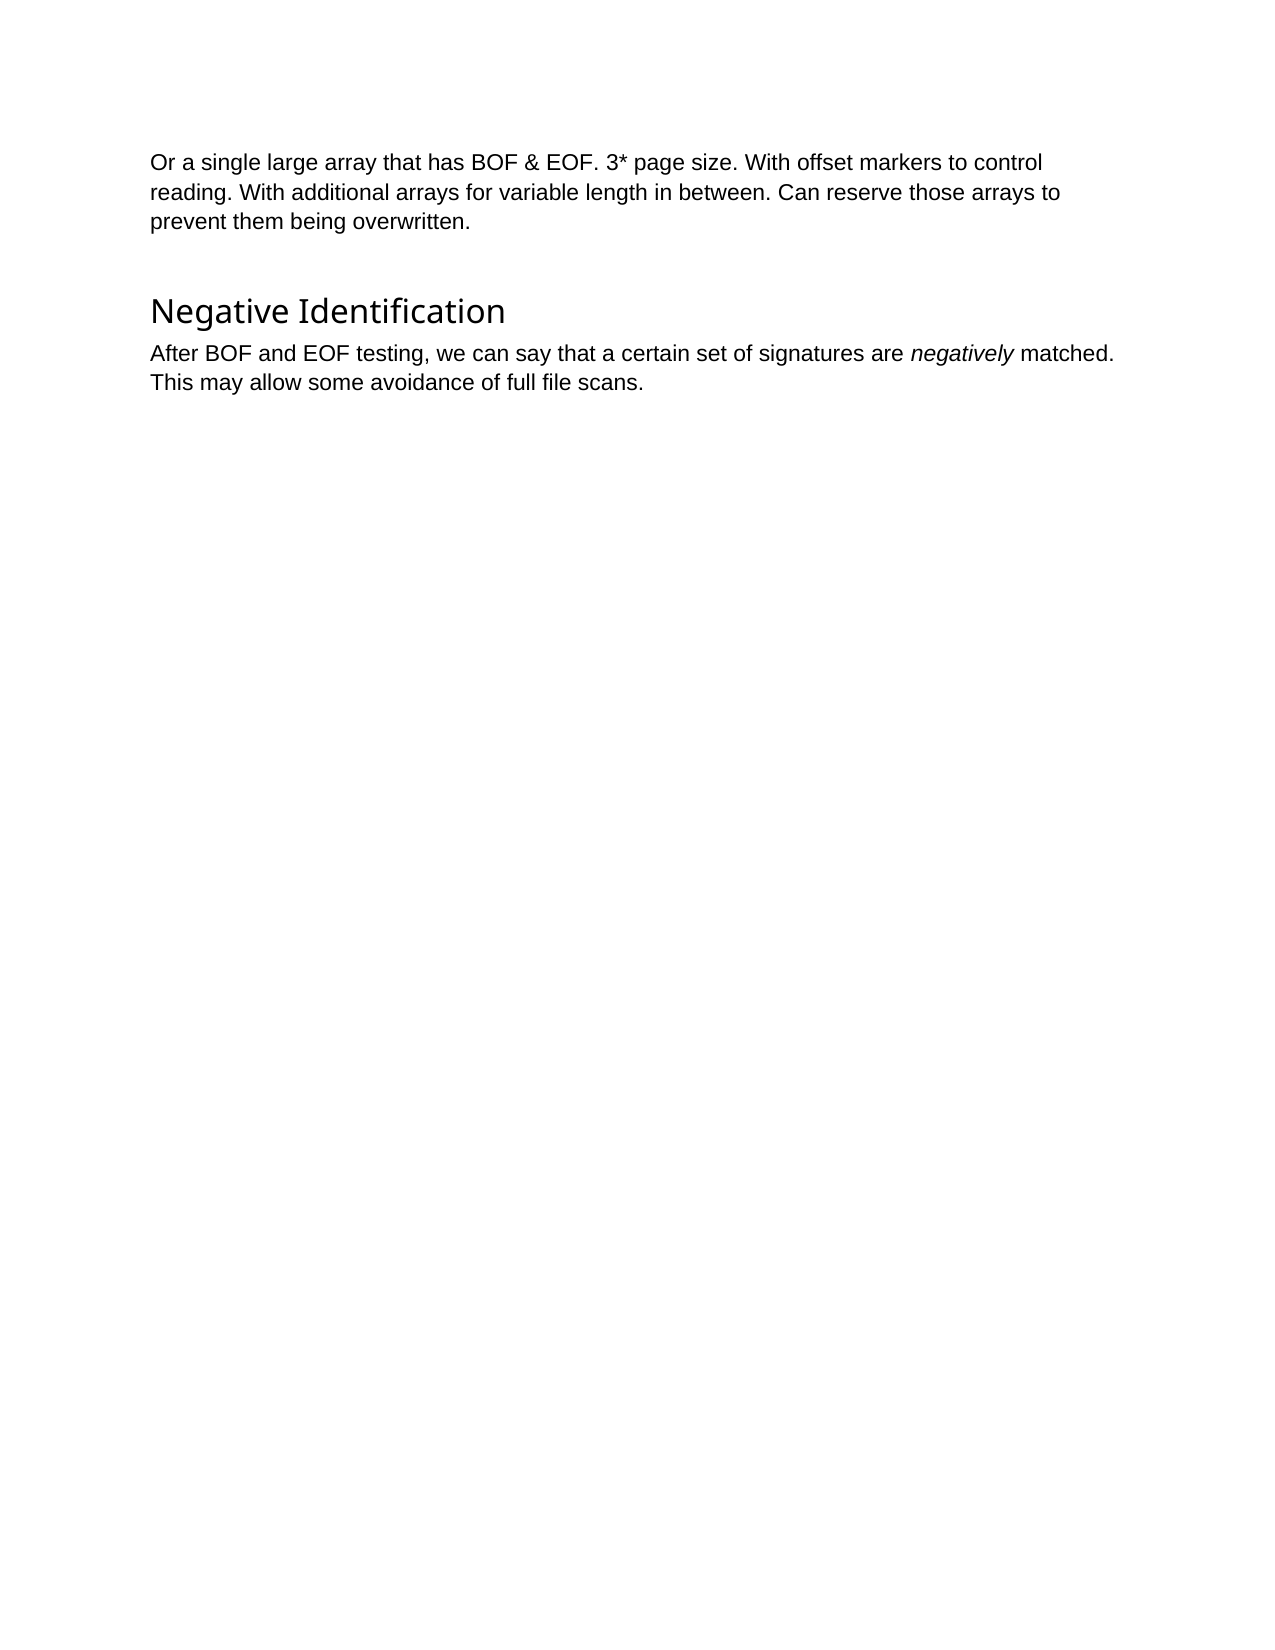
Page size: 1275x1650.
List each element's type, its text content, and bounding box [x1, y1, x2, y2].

text Or a single large array that has BOF & EOF. 3* page size. With offset markers to control reading. With additional arrays for variable length in between. Can reserve those arrays to prevent them being overwritten. [150, 150, 1125, 234]
subtitle Negative Identification [150, 288, 1125, 334]
text After BOF and EOF testing, we can say that a certain set of signatures are negatively matched. This may allow some avoidance of full file scans. [150, 341, 1125, 396]
